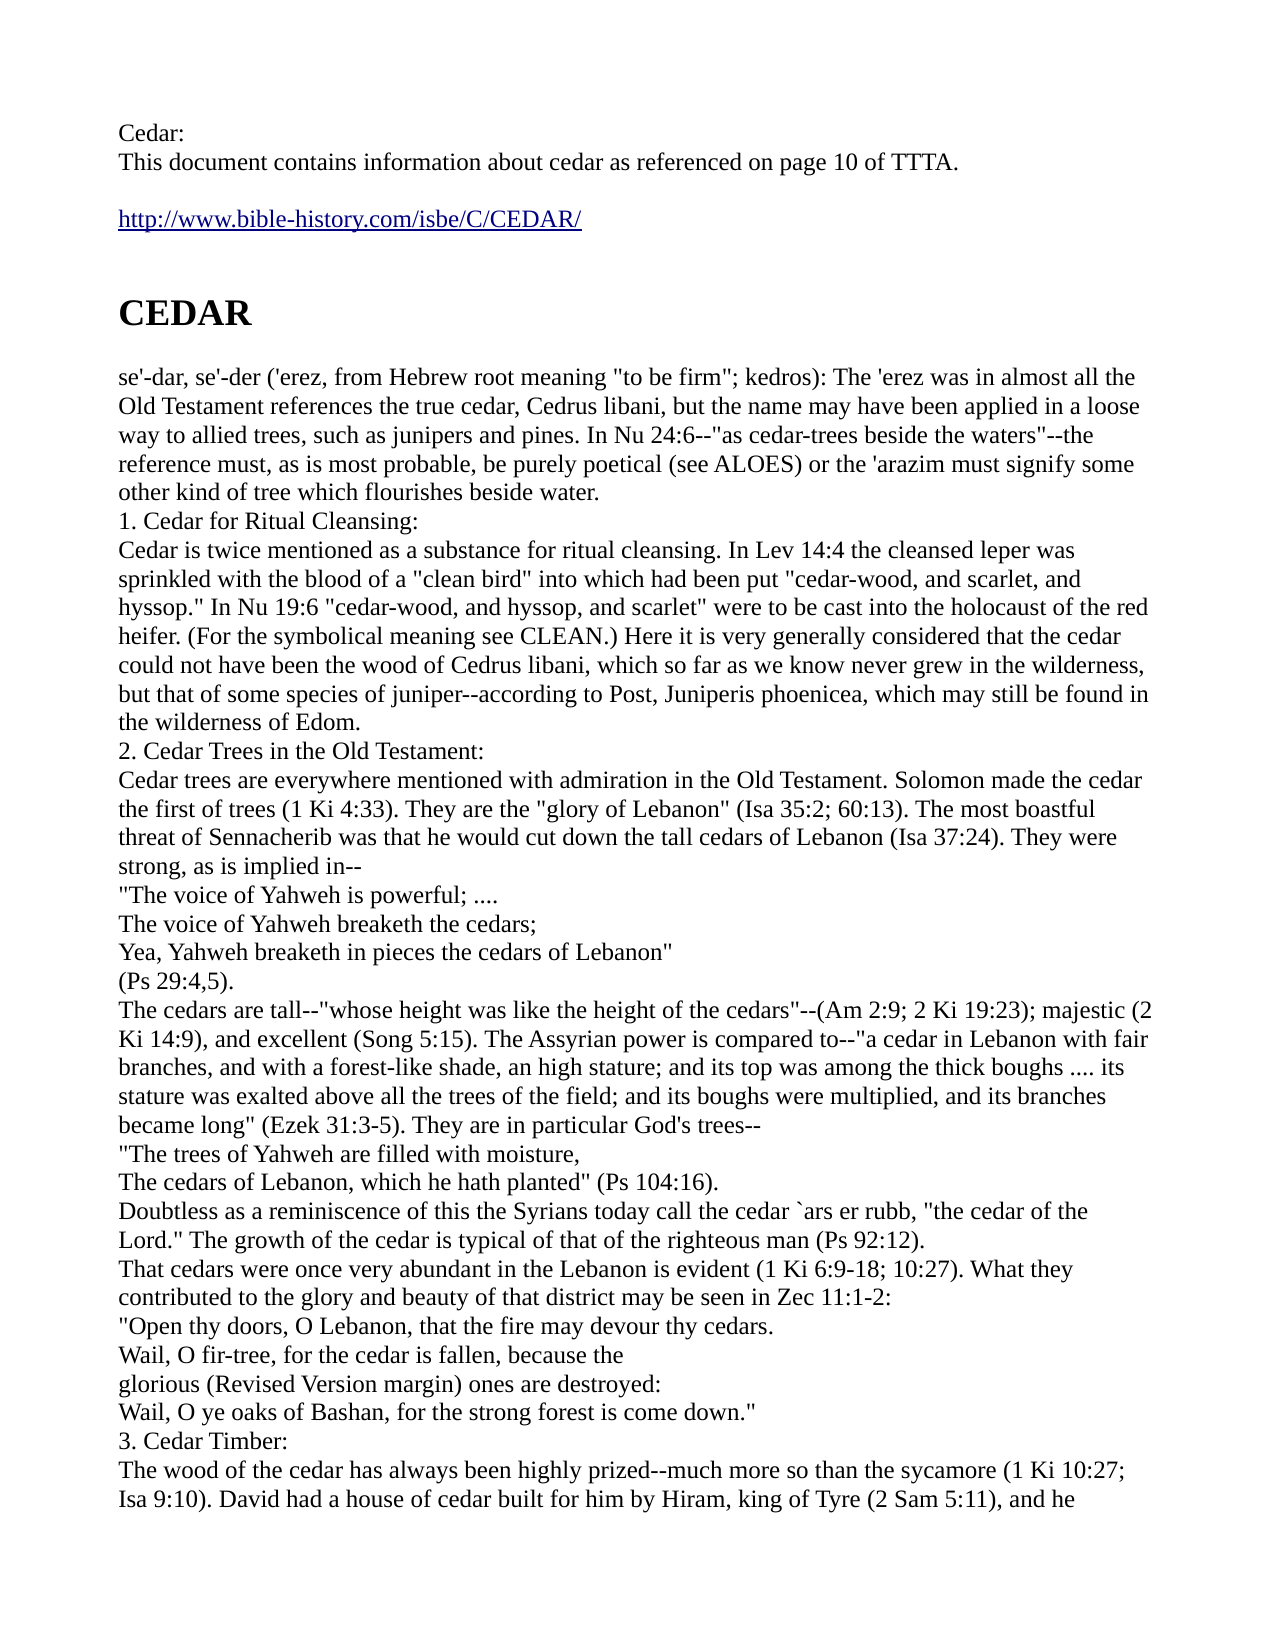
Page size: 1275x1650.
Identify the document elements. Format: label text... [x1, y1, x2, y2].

text CEDAR se'-dar, se'-der ('erez, from Hebrew root meaning "to be firm"; kedros): The 'erez was in almost all the Old Testament references the true cedar, Cedrus libani, but the name may have been applied in a loose way to allied trees, such as junipers and pines. In Nu 24:6--"as cedar-trees beside the waters"--the reference must, as is most probable, be purely poetical (see ALOES) or the 'arazim must signify some other kind of tree which flourishes beside water. 1. Cedar for Ritual Cleansing: Cedar is twice mentioned as a substance for ritual cleansing. In Lev 14:4 the cleansed leper was sprinkled with the blood of a "clean bird" into which had been put "cedar-wood, and scarlet, and hyssop." In Nu 19:6 "cedar-wood, and hyssop, and scarlet" were to be cast into the holocaust of the red heifer. (For the symbolical meaning see CLEAN.) Here it is very generally considered that the cedar could not have been the wood of Cedrus libani, which so far as we know never grew in the wilderness, but that of some species of juniper--according to Post, Juniperis phoenicea, which may still be found in the wilderness of Edom. 2. Cedar Trees in the Old Testament: Cedar trees are everywhere mentioned with admiration in the Old Testament. Solomon made the cedar the first of trees (1 Ki 4:33). They are the "glory of Lebanon" (Isa 35:2; 60:13). The most boastful threat of Sennacherib was that he would cut down the tall cedars of Lebanon (Isa 37:24). They were strong, as is implied in-- "The voice of Yahweh is powerful; .... The voice of Yahweh breaketh the cedars; Yea, Yahweh breaketh in pieces the cedars of Lebanon" (Ps 29:4,5). The cedars are tall--"whose height was like the height of the cedars"--(Am 2:9; 2 Ki 19:23); majestic (2 Ki 14:9), and excellent (Song 5:15). The Assyrian power is compared to--"a cedar in Lebanon with fair branches, and with a forest-like shade, an high stature; and its top was among the thick boughs .... its stature was exalted above all the trees of the field; and its boughs were multiplied, and its branches became long" (Ezek 31:3-5). They are in particular God's trees-- "The trees of Yahweh are filled with moisture, The cedars of Lebanon, which he hath planted" (Ps 104:16). Doubtless as a reminiscence of this the Syrians today call the cedar `ars er rubb, "the cedar of the Lord." The growth of the cedar is typical of that of the righteous man (Ps 92:12). That cedars were once very abundant in the Lebanon is evident (1 Ki 6:9-18; 10:27). What they contributed to the glory and beauty of that district may be seen in Zec 11:1-2: "Open thy doors, O Lebanon, that the fire may devour thy cedars. Wail, O fir-tree, for the cedar is fallen, because the glorious (Revised Version margin) ones are destroyed: Wail, O ye oaks of Bashan, for the strong forest is come down." 3. Cedar Timber: The wood of the cedar has always been highly prized--much more so than the sycamore (1 Ki 10:27; Isa 9:10). David had a house of cedar built for him by Hiram, king of Tyre (2 Sam 5:11), and he [118, 291, 1157, 1512]
text http://www.bible-history.com/isbe/C/CEDAR/ [118, 204, 1157, 233]
text Cedar: [118, 118, 1157, 147]
text This document contains information about cedar as referenced on page 10 of TTTA. [118, 147, 1157, 176]
